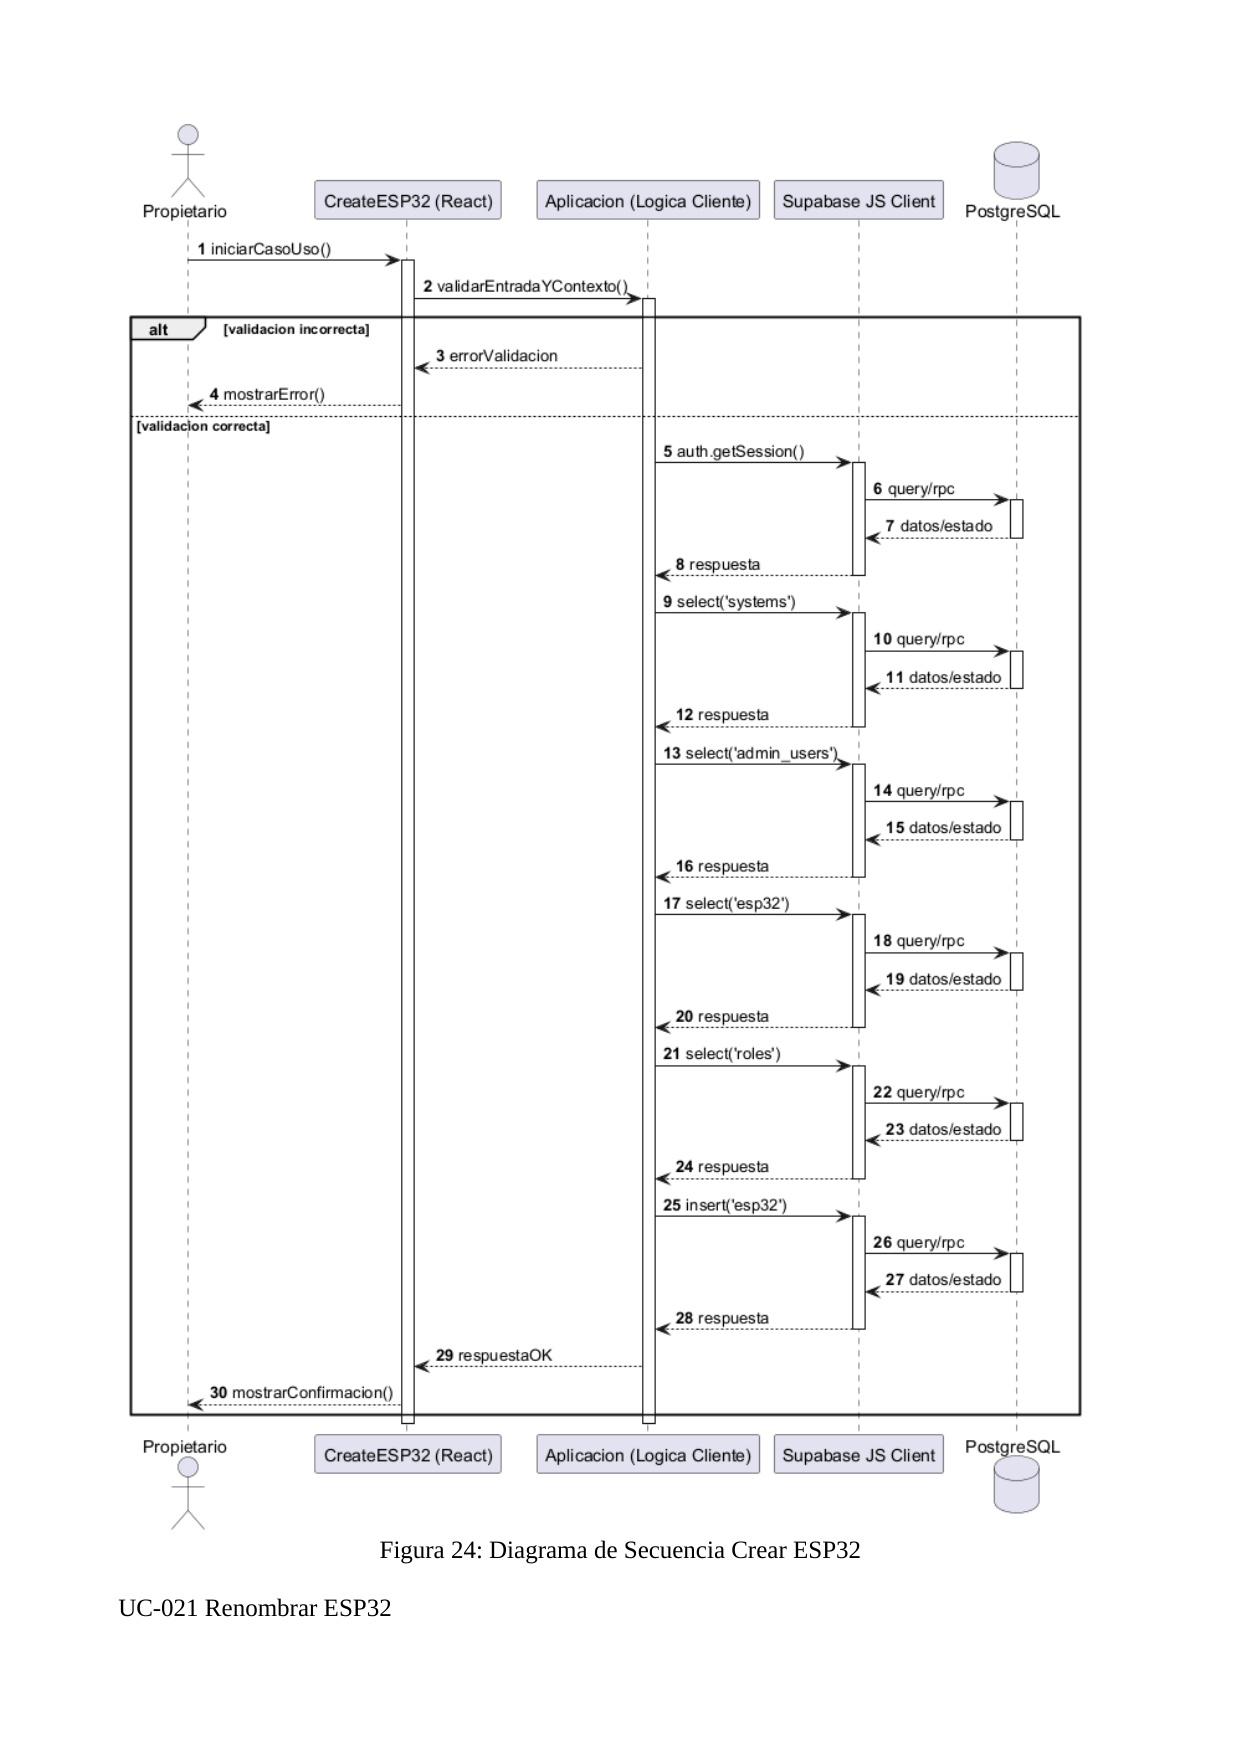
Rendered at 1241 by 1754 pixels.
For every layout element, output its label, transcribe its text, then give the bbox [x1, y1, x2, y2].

picture [118, 118, 1087, 1536]
text UC-021 Renombrar ESP32 [118, 1593, 1122, 1622]
text Figura 24: Diagrama de Secuencia Crear ESP32 [118, 1535, 1122, 1564]
